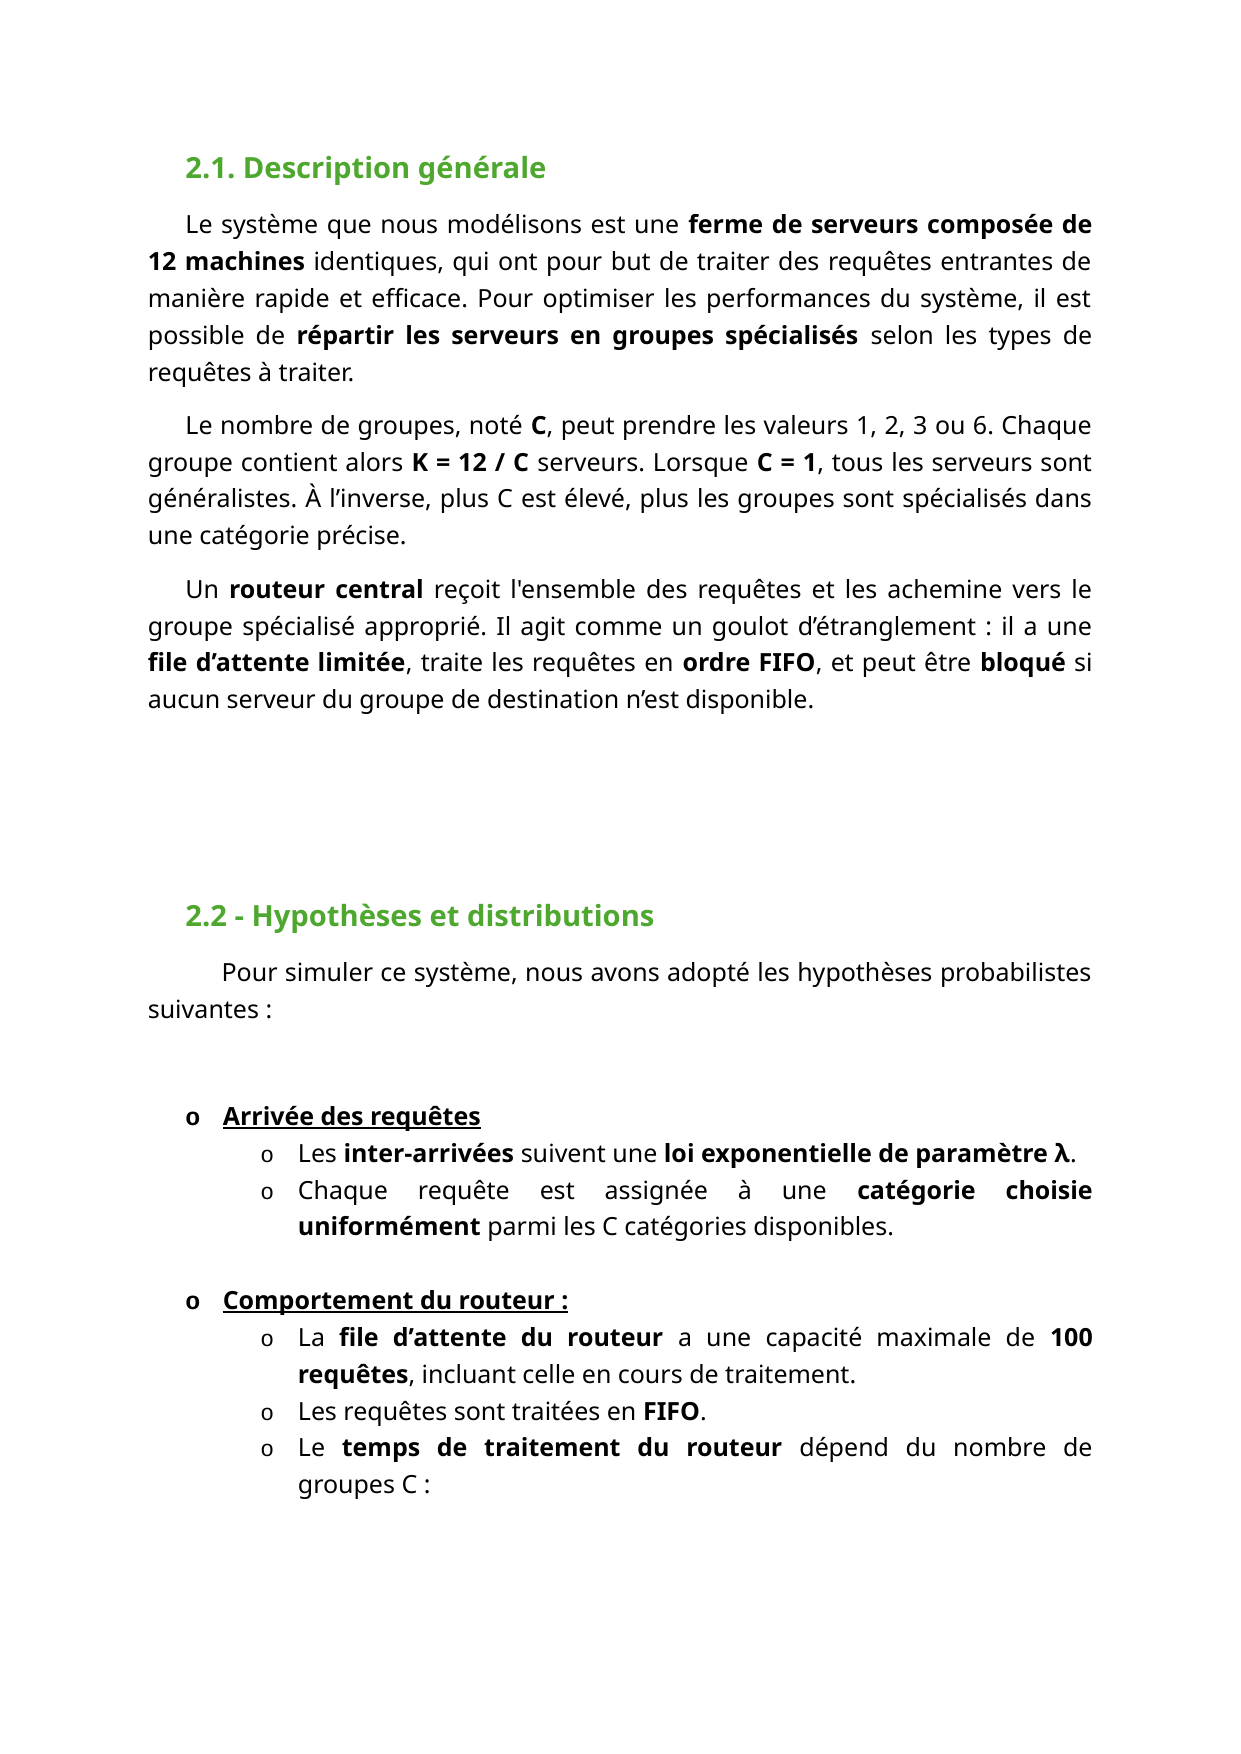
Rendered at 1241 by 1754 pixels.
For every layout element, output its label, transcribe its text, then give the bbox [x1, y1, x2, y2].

list Les requêtes sont traitées en FIFO. [260, 1393, 1093, 1427]
list Chaque requête est assignée à une catégorie choisie uniformément parmi les C catégories disponibles. [260, 1172, 1093, 1243]
list Les inter-arrivées suivent une loi exponentielle de paramètre λ. [260, 1136, 1093, 1169]
list La file d’attente du routeur a une capacité maximale de 100 requêtes, incluant celle en cours de traitement. [260, 1319, 1093, 1390]
text Le nombre de groupes, noté C, peut prendre les valeurs 1, 2, 3 ou 6. Chaque groupe contient alors K = 12 / C serveurs. Lorsque C = 1, tous les serveurs sont généralistes. À l’inverse, plus C est élevé, plus les groupes sont spécialisés dans une catégorie précise. [148, 408, 1093, 552]
list Comportement du routeur : [185, 1283, 1093, 1317]
list Arrivée des requêtes [185, 1098, 1093, 1133]
text Un routeur central reçoit l'ensemble des requêtes et les achemine vers le groupe spécialisé approprié. Il agit comme un goulot d’étranglement : il a une file d’attente limitée, traite les requêtes en ordre FIFO, et peut être bloqué si aucun serveur du groupe de destination n’est disponible. [148, 571, 1093, 716]
text Le système que nous modélisons est une ferme de serveurs composée de 12 machines identiques, qui ont pour but de traiter des requêtes entrantes de manière rapide et efficace. Pour optimiser les performances du système, il est possible de répartir les serveurs en groupes spécialisés selon les types de requêtes à traiter. [148, 207, 1093, 388]
text Pour simuler ce système, nous avons adopté les hypothèses probabilistes suivantes : [148, 955, 1093, 1026]
text 2.2 - Hypothèses et distributions [148, 895, 1093, 935]
text 2.1. Description générale [148, 148, 1093, 187]
list Le temps de traitement du routeur dépend du nombre de groupes C : [260, 1430, 1093, 1501]
